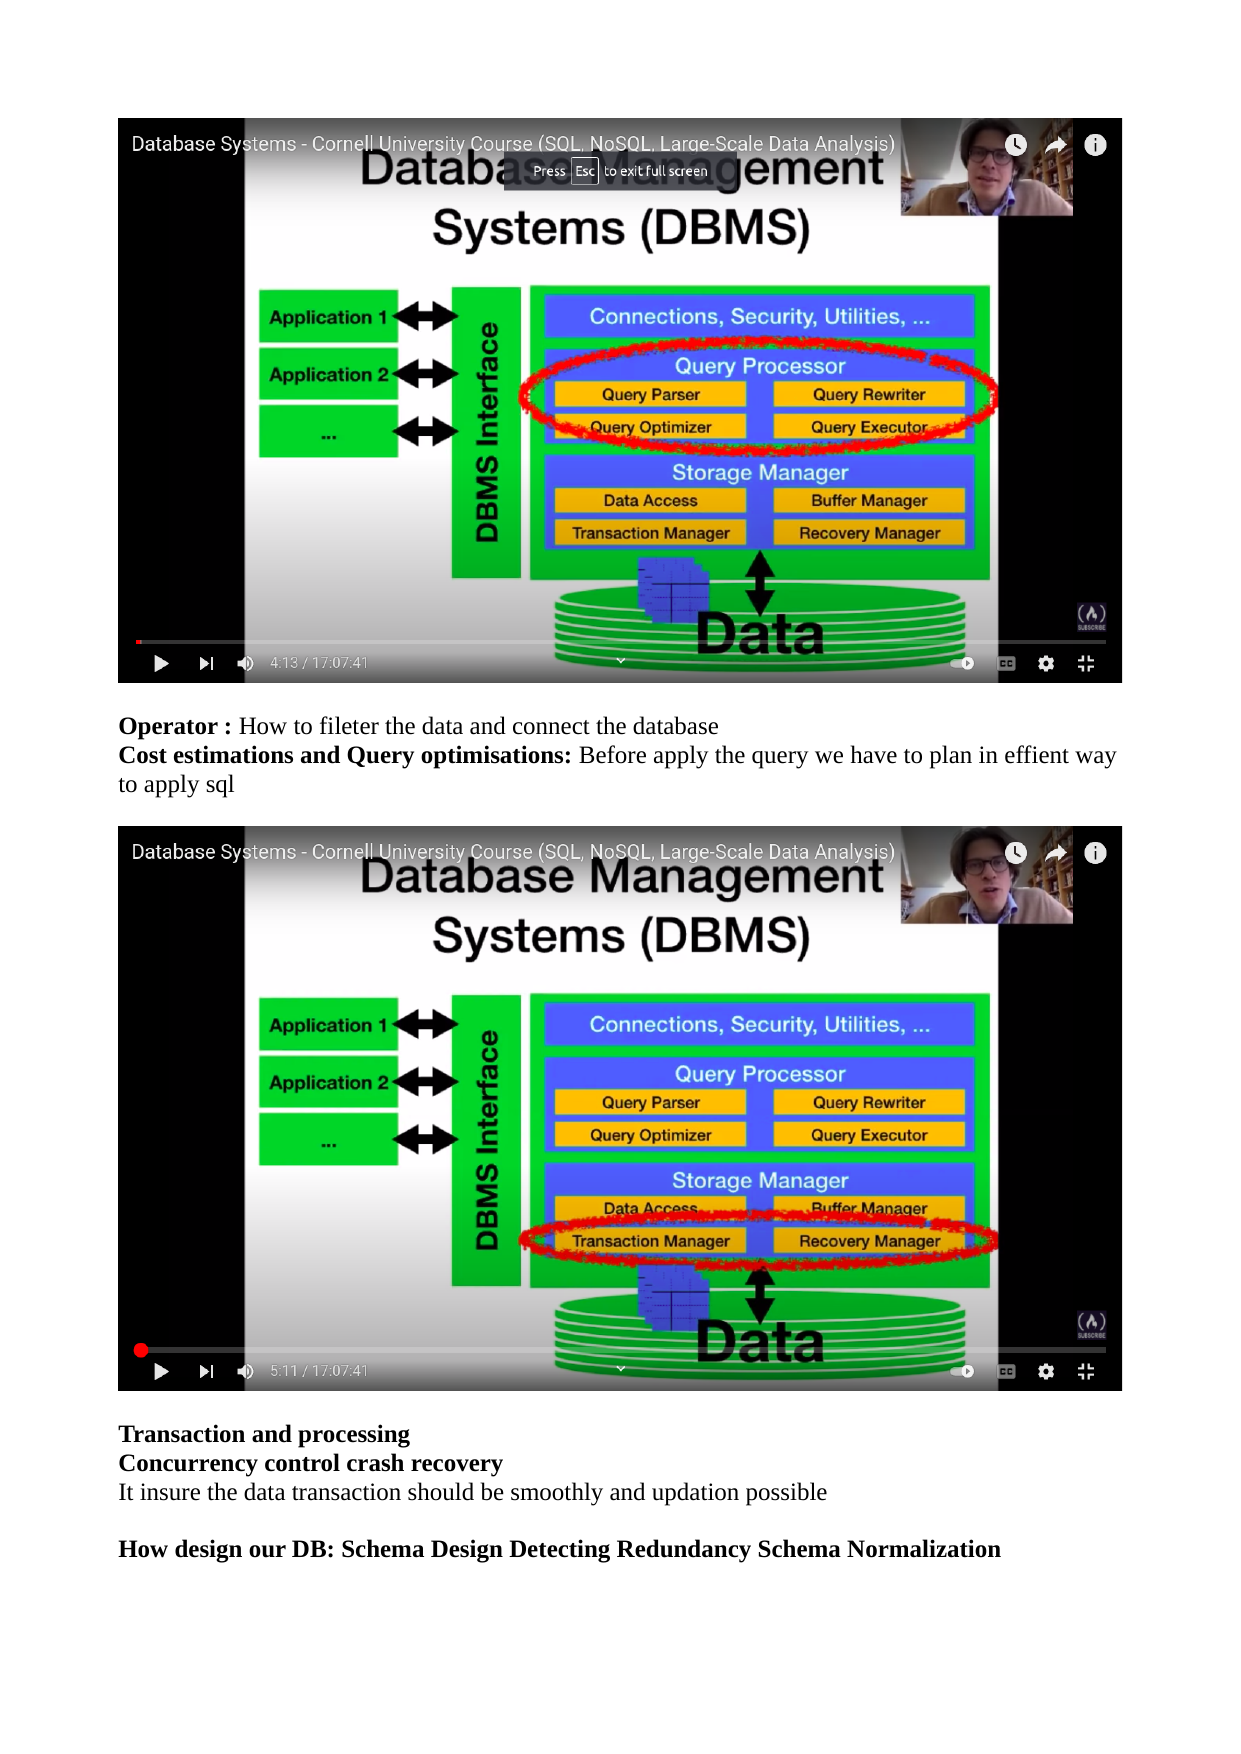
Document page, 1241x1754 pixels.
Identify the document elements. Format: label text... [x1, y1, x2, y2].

text How design our DB: Schema Design Detecting Redundancy Schema Normalization [118, 1534, 1122, 1563]
text Transaction and processing [118, 1419, 1122, 1448]
text Cost estimations and Query optimisations: Before apply the query we have to plan in effient way to apply sql [118, 740, 1122, 797]
text Concurrency control crash recovery [118, 1448, 1122, 1477]
picture [118, 826, 1123, 1391]
text It insure the data transaction should be smoothly and updation possible [118, 1477, 1122, 1506]
text Operator : How to fileter the data and connect the database [118, 711, 1122, 740]
picture [118, 118, 1123, 683]
